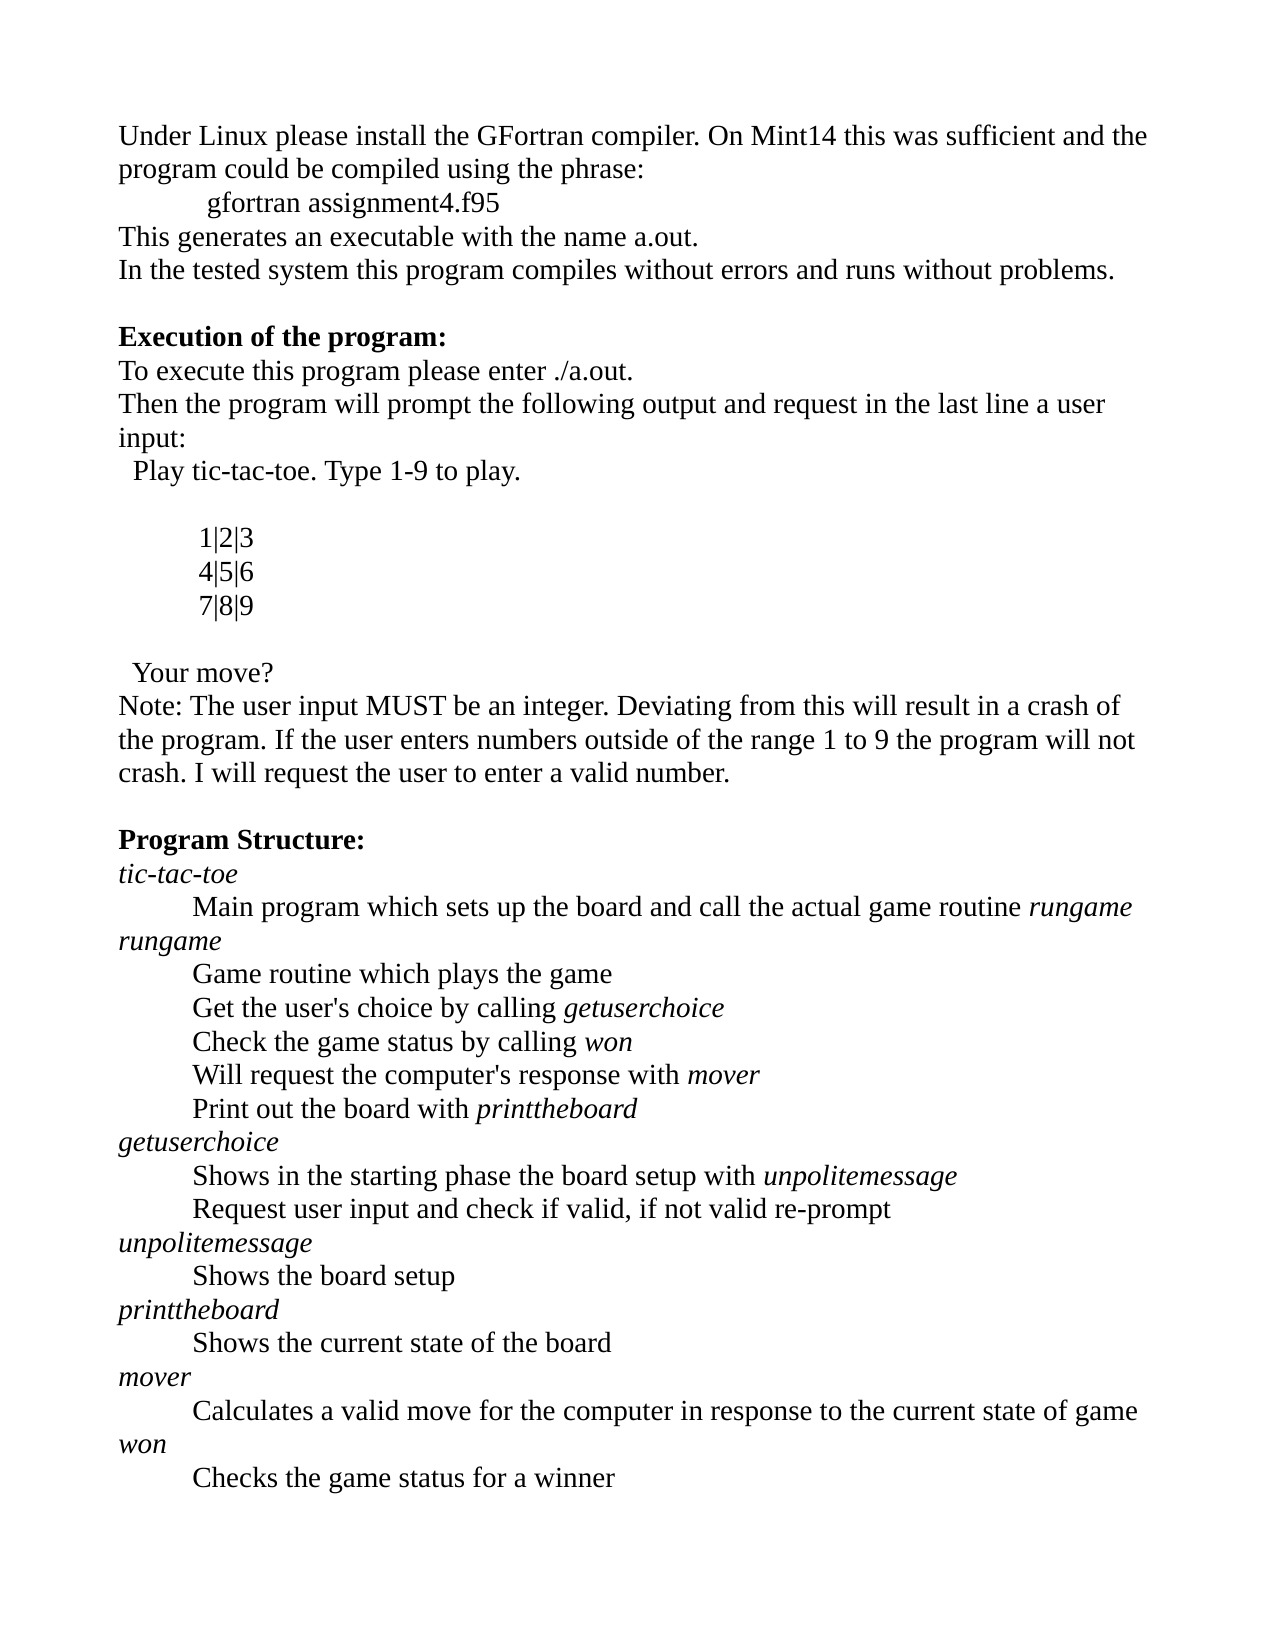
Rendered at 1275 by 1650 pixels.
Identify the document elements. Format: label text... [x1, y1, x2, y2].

text 4|5|6 [118, 554, 1157, 588]
text Get the user's choice by calling getuserchoice [118, 990, 1157, 1024]
text won [118, 1426, 1157, 1460]
text Then the program will prompt the following output and request in the last line a user input: [118, 386, 1157, 453]
text unpolitemessage [118, 1225, 1157, 1258]
text rungame [118, 923, 1157, 957]
text In the tested system this program compiles without errors and runs without problems. [118, 252, 1157, 286]
text tic-tac-toe [118, 856, 1157, 889]
text Play tic-tac-toe. Type 1-9 to play. [118, 453, 1157, 487]
text Checks the game status for a winner [118, 1460, 1157, 1493]
text 1|2|3 [118, 521, 1157, 554]
text Game routine which plays the game [118, 957, 1157, 990]
text To execute this program please enter ./a.out. [118, 353, 1157, 386]
text Shows in the starting phase the board setup with unpolitemessage [118, 1158, 1157, 1191]
text getuserchoice [118, 1124, 1157, 1158]
text Under Linux please install the GFortran compiler. On Mint14 this was sufficient and the program could be compiled using the phrase: [118, 118, 1157, 185]
text Calculates a valid move for the computer in response to the current state of game [118, 1393, 1157, 1426]
text Shows the board setup [118, 1258, 1157, 1292]
text Note: The user input MUST be an integer. Deviating from this will result in a crash of the program. If the user enters numbers outside of the range 1 to 9 the program will not crash. I will request the user to enter a valid number. [118, 688, 1157, 789]
text This generates an executable with the name a.out. [118, 219, 1157, 252]
text Request user input and check if valid, if not valid re-prompt [118, 1191, 1157, 1225]
text Execution of the program: [118, 319, 1157, 353]
text gfortran assignment4.f95 [118, 185, 1157, 219]
text Print out the board with printtheboard [118, 1091, 1157, 1124]
text Program Structure: [118, 822, 1157, 856]
text Shows the current state of the board [118, 1326, 1157, 1359]
text Your move? [118, 655, 1157, 688]
text printtheboard [118, 1292, 1157, 1326]
text 7|8|9 [118, 588, 1157, 621]
text Will request the computer's response with mover [118, 1057, 1157, 1091]
text Main program which sets up the board and call the actual game routine rungame [118, 889, 1157, 923]
text Check the game status by calling won [118, 1024, 1157, 1057]
text mover [118, 1359, 1157, 1393]
